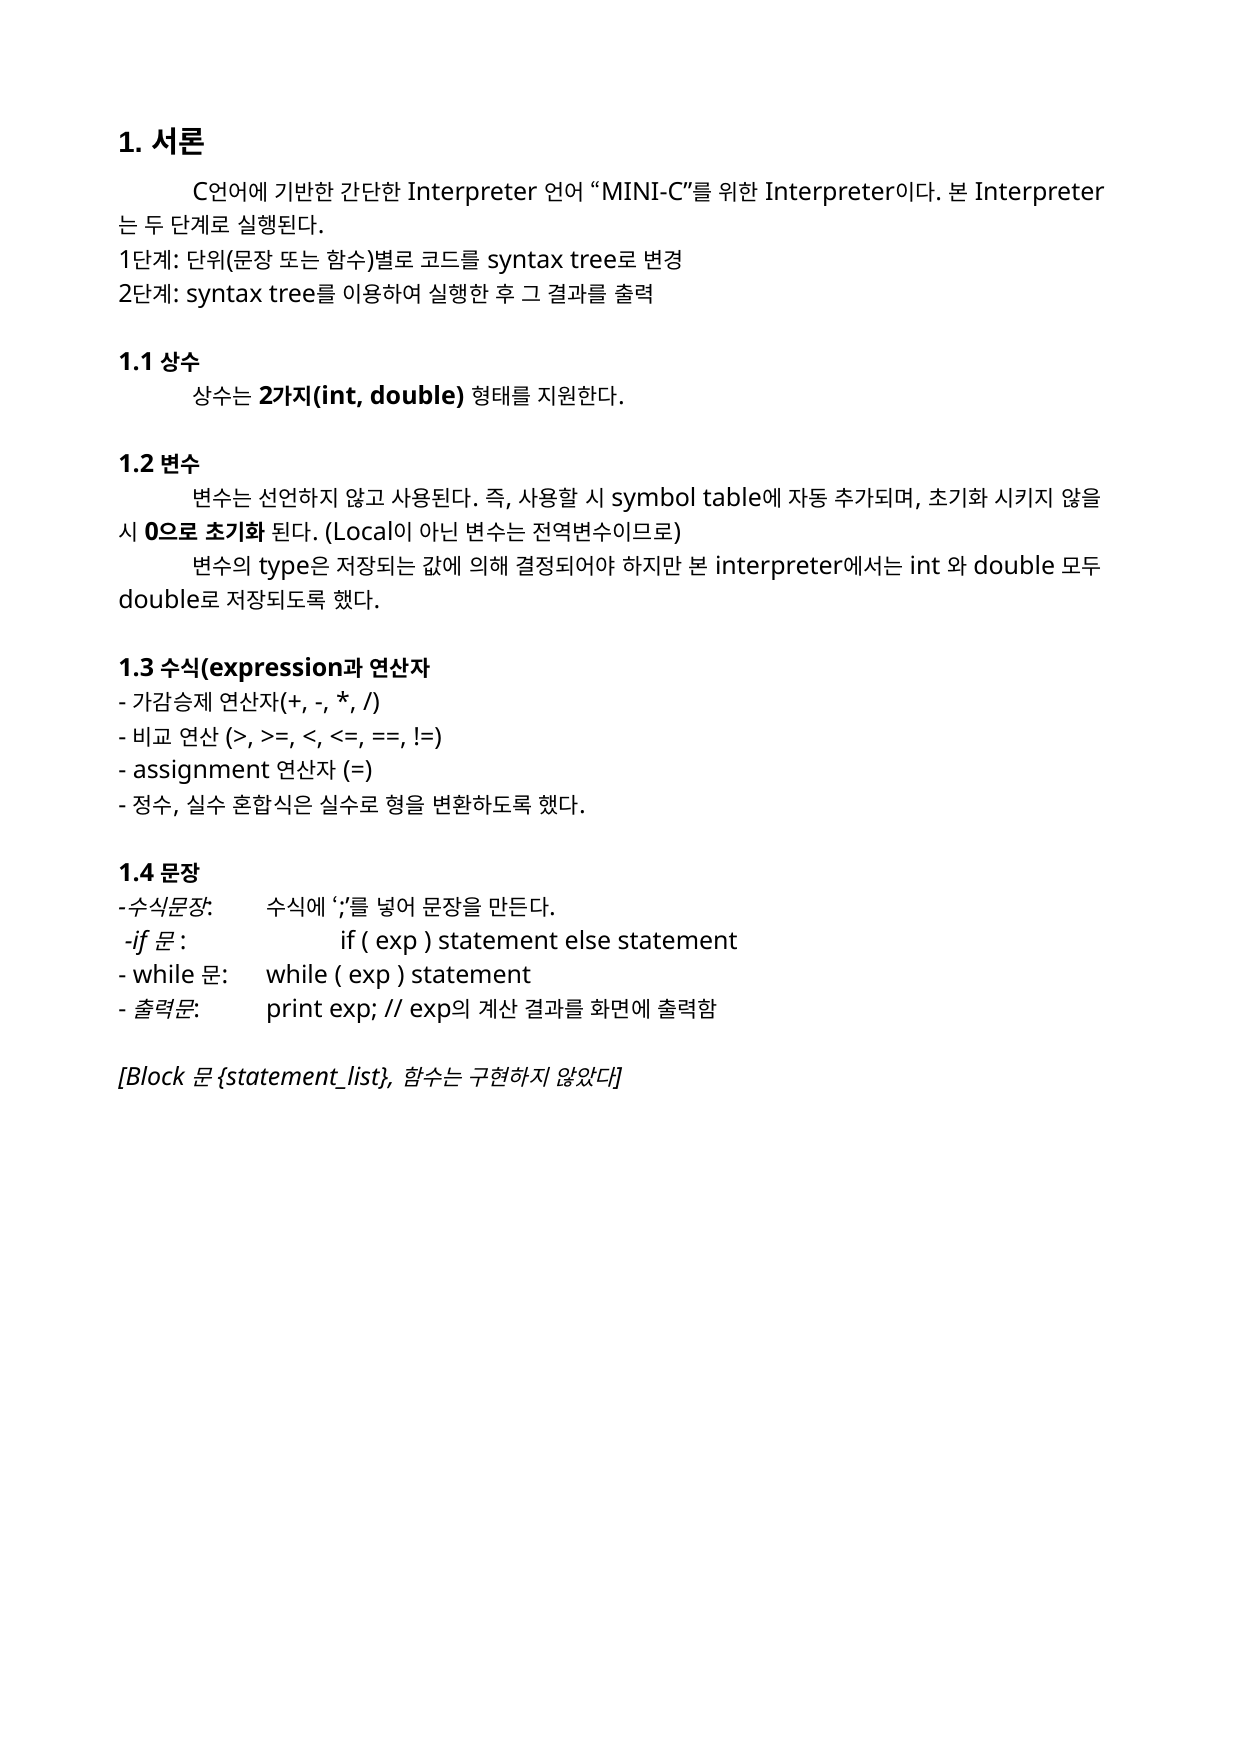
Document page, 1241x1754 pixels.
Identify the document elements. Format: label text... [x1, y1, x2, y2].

text C언어에 기반한 간단한 Interpreter 언어 “MINI-C”를 위한 Interpreter이다. 본 Interpreter는 두 단계로 실행된다. [118, 173, 1122, 241]
text 1단계: 단위(문장 또는 함수)별로 코드를 syntax tree로 변경 [118, 241, 1122, 275]
subtitle 1. 서론 [118, 118, 1122, 161]
text -수식문장: 수식에 ‘;’를 넣어 문장을 만든다. [118, 888, 1122, 922]
text - 출력문: print exp; // exp의 계산 결과를 화면에 출력함 [118, 991, 1122, 1025]
text - 비교 연산 (>, >=, <, <=, ==, !=) [118, 718, 1122, 752]
text 1.2 변수 [118, 446, 1122, 480]
text 2단계: syntax tree를 이용하여 실행한 후 그 결과를 출력 [118, 275, 1122, 309]
text -if 문 : if ( exp ) statement else statement [118, 922, 1122, 957]
text - 가감승제 연산자(+, -, *, /) [118, 684, 1122, 718]
text - 정수, 실수 혼합식은 실수로 형을 변환하도록 했다. [118, 786, 1122, 820]
text - assignment 연산자 (=) [118, 752, 1122, 786]
text 1.1 상수 [118, 343, 1122, 377]
text 1.4 문장 [118, 854, 1122, 888]
text 상수는 2가지(int, double) 형태를 지원한다. [118, 377, 1122, 412]
text 변수의 type은 저장되는 값에 의해 결정되어야 하지만 본 interpreter에서는 int 와 double 모두 double로 저장되도록 했다. [118, 548, 1122, 616]
text 1.3 수식(expression과 연산자 [118, 650, 1122, 684]
text - while 문: while ( exp ) statement [118, 957, 1122, 991]
text [Block 문 {statement_list}, 함수는 구현하지 않았다] [118, 1059, 1122, 1093]
text 변수는 선언하지 않고 사용된다. 즉, 사용할 시 symbol table에 자동 추가되며, 초기화 시키지 않을 시 0으로 초기화 된다. (Local이 아닌 변수는 전역변수이므로) [118, 480, 1122, 548]
